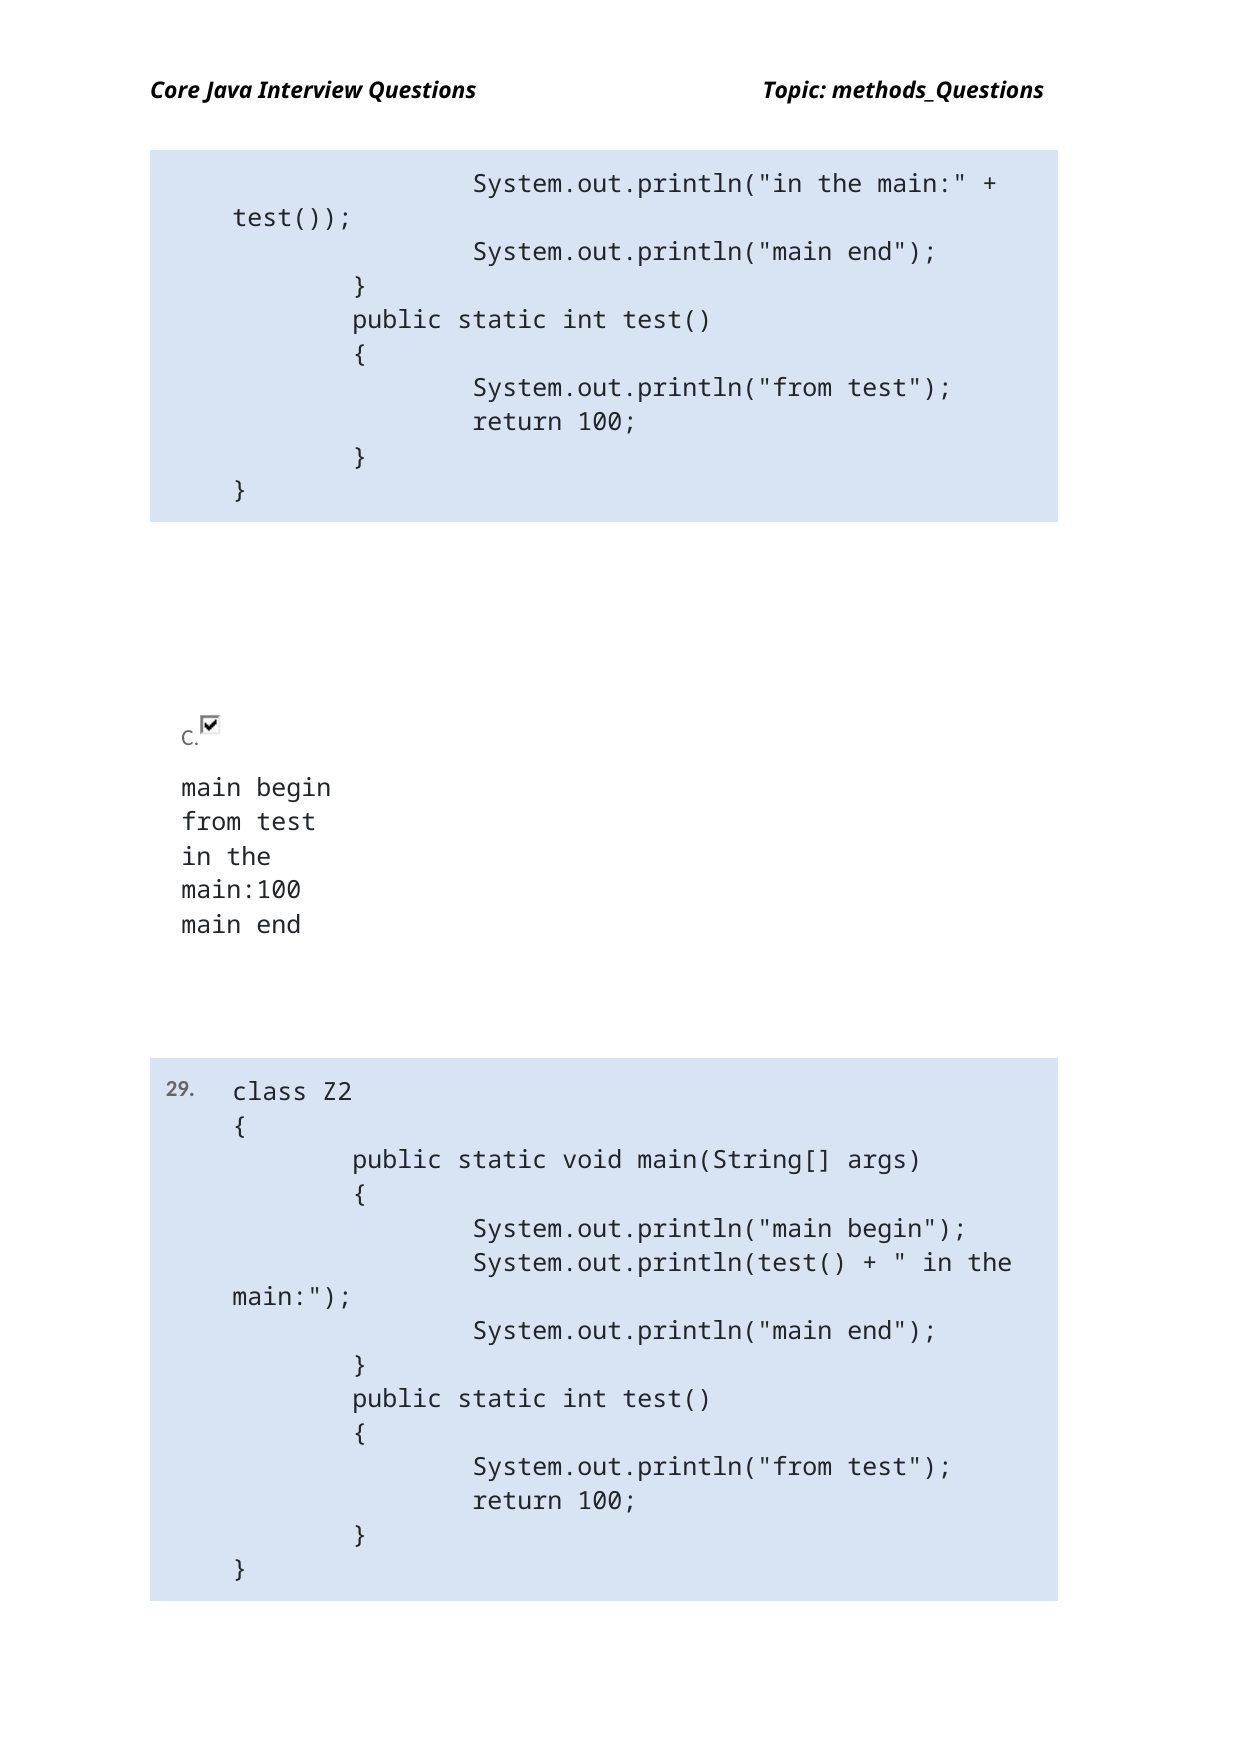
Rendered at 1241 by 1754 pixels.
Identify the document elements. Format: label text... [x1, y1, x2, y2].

table_header 29. [150, 1058, 216, 1601]
table_cell [150, 150, 216, 522]
table_header [181, 538, 387, 640]
table_header class Z2 { public static void main(String[] args) { System.out.println("main begin"); System.out.println(test() + " in the main:"); System.out.println("main end"); } public static int test() { System.out.println("from test"); return 100; } } [216, 1058, 1058, 1601]
table_header C. main begin from test in the main:100 main end [181, 708, 387, 1042]
table_cell System.out.println("in the main:" + test()); System.out.println("main end"); } public static int test() { System.out.println("from test"); return 100; } } [216, 150, 1058, 522]
table_cell [150, 522, 1090, 1058]
table_header [181, 640, 442, 708]
table_cell [1058, 150, 1090, 522]
table_header [1058, 1058, 1090, 1601]
